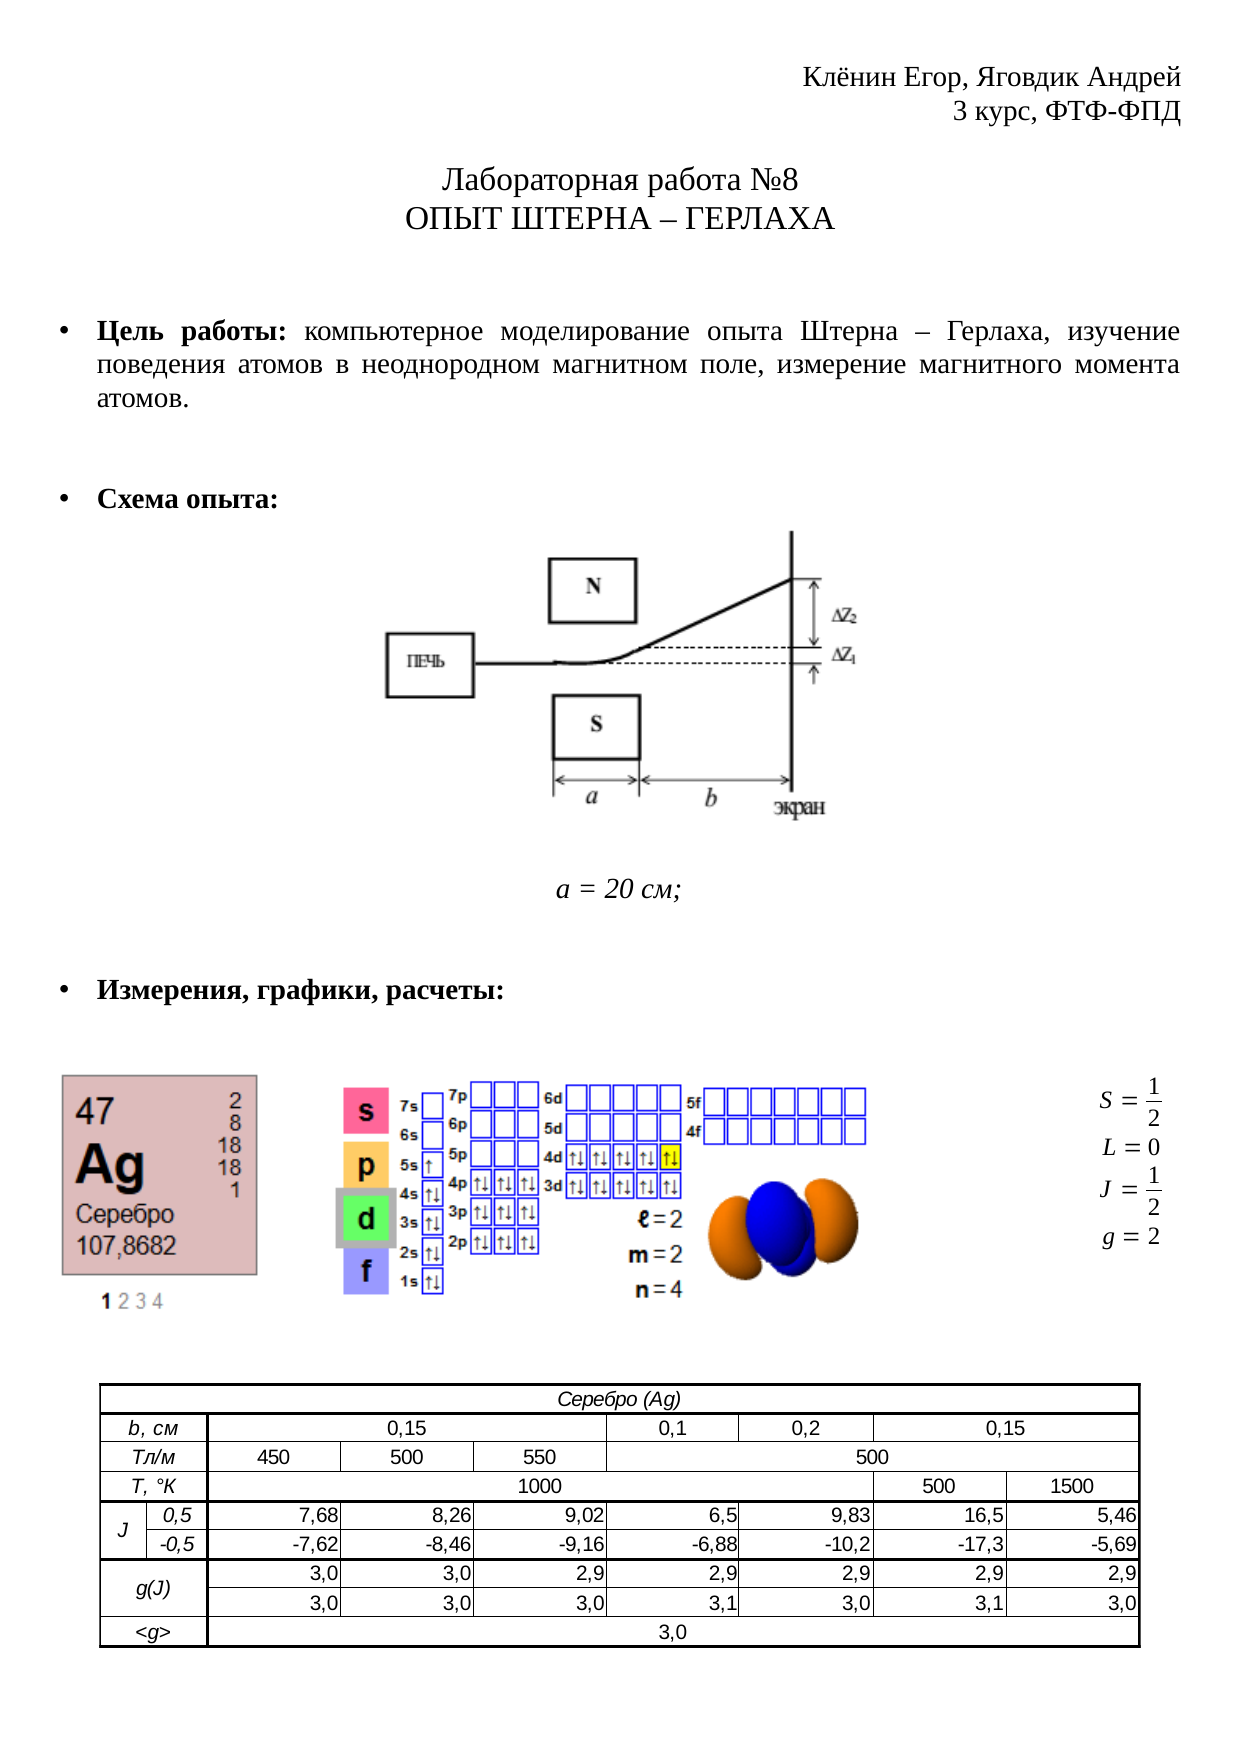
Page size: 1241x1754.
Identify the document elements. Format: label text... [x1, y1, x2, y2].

text Лабораторная работа №8 [59, 160, 1181, 198]
text а = 20 см; [59, 871, 1181, 905]
text ОПЫТ ШТЕРНА – ГЕРЛАХА [59, 198, 1181, 236]
list Схема опыта: [59, 481, 1181, 514]
list Измерения, графики, расчеты: [59, 972, 1181, 1006]
text 3 курс, ФТФ-ФПД [59, 93, 1181, 126]
text Клёнин Егор, Яговдик Андрей [59, 59, 1181, 93]
list Цель работы: компьютерное моделирование опыта Штерна – Герлаха, изучение поведения атомов в неоднородном магнитном поле, измерение магнитного момента атомов. [59, 313, 1181, 414]
picture [371, 514, 869, 838]
